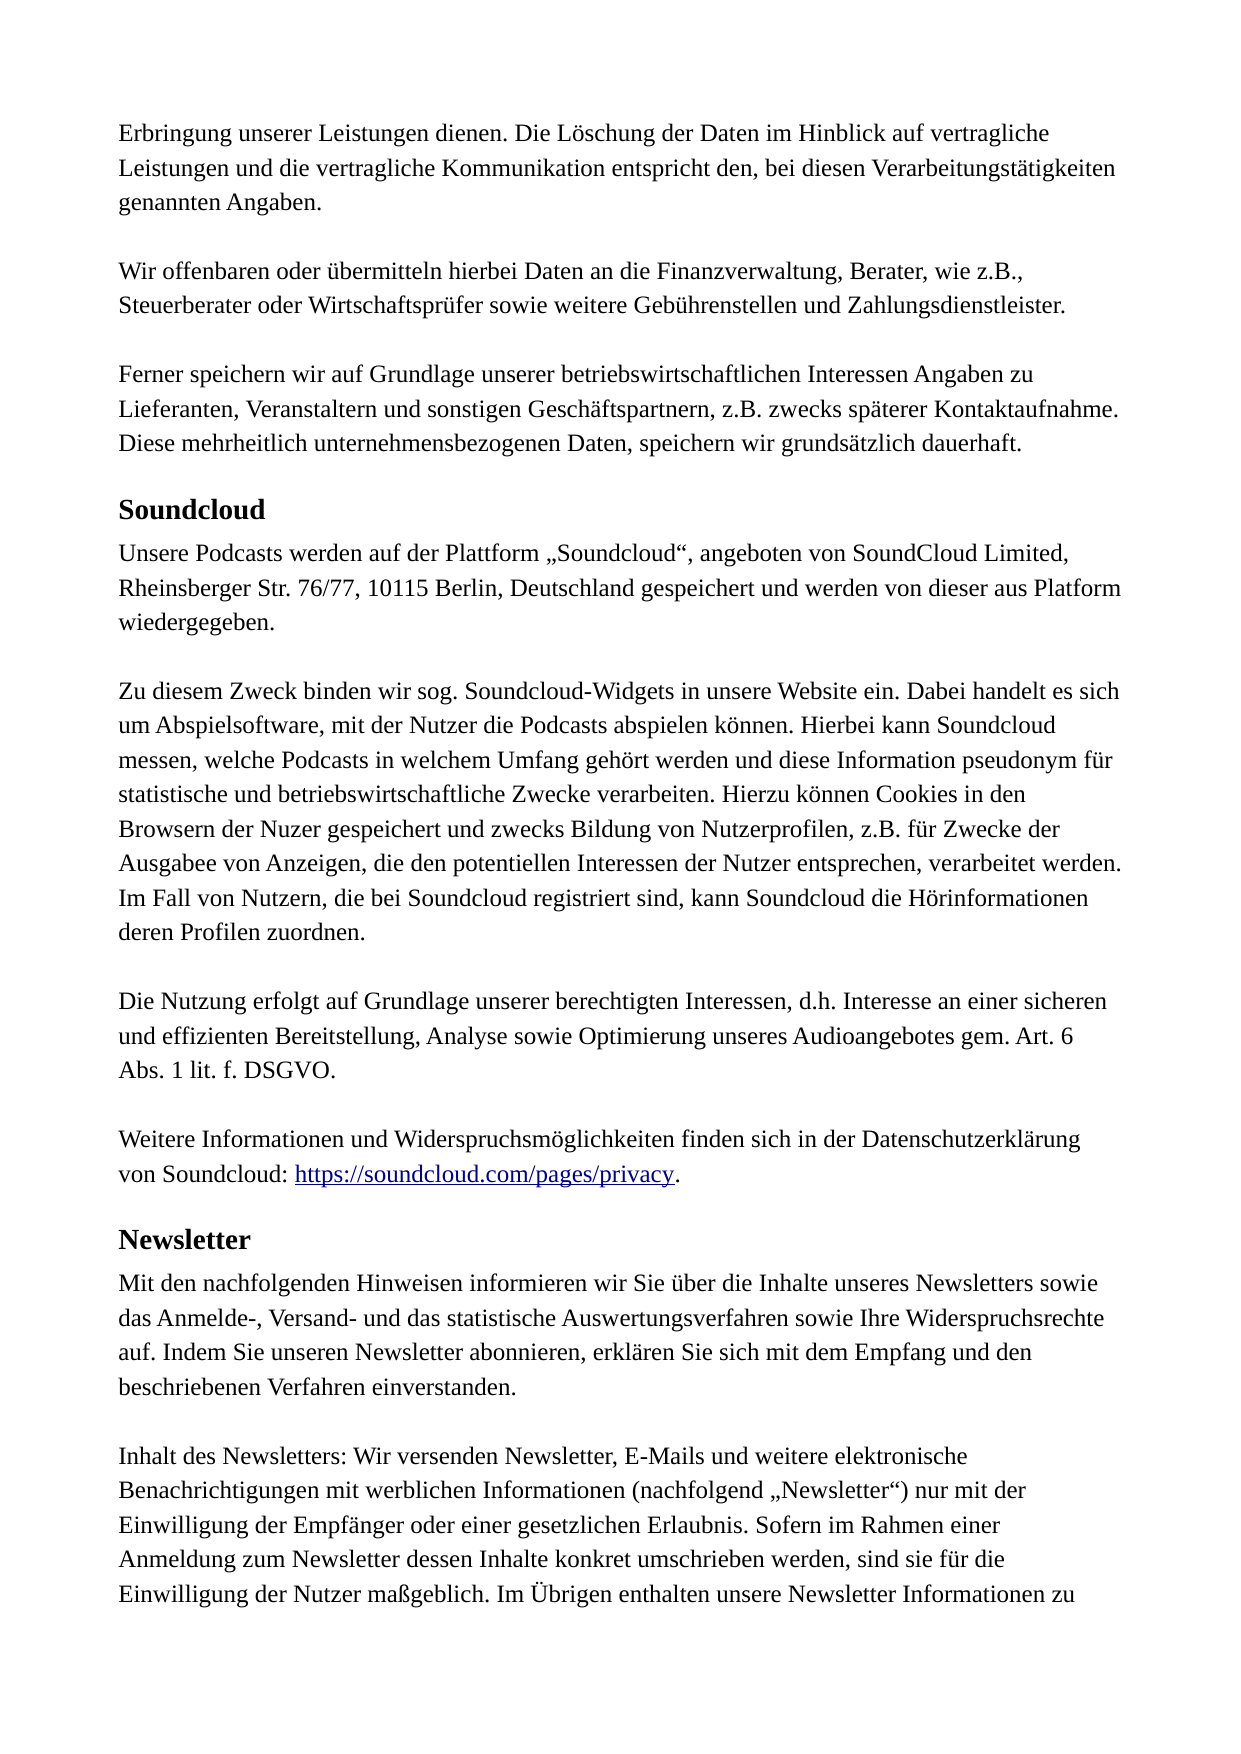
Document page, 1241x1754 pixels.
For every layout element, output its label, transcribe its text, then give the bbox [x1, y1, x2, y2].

text Erbringung unserer Leistungen dienen. Die Löschung der Daten im Hinblick auf vertragliche Leistungen und die vertragliche Kommunikation entspricht den, bei diesen Verarbeitungstätigkeiten genannten Angaben. Wir offenbaren oder übermitteln hierbei Daten an die Finanzverwaltung, Berater, wie z.B., Steuerberater oder Wirtschaftsprüfer sowie weitere Gebührenstellen und Zahlungsdienstleister. Ferner speichern wir auf Grundlage unserer betriebswirtschaftlichen Interessen Angaben zu Lieferanten, Veranstaltern und sonstigen Geschäftspartnern, z.B. zwecks späterer Kontaktaufnahme. Diese mehrheitlich unternehmensbezogenen Daten, speichern wir grundsätzlich dauerhaft. [118, 118, 1122, 457]
text Mit den nachfolgenden Hinweisen informieren wir Sie über die Inhalte unseres Newsletters sowie das Anmelde-, Versand- und das statistische Auswertungsverfahren sowie Ihre Widerspruchsrechte auf. Indem Sie unseren Newsletter abonnieren, erklären Sie sich mit dem Empfang und den beschriebenen Verfahren einverstanden. Inhalt des Newsletters: Wir versenden Newsletter, E-Mails und weitere elektronische Benachrichtigungen mit werblichen Informationen (nachfolgend „Newsletter“) nur mit der Einwilligung der Empfänger oder einer gesetzlichen Erlaubnis. Sofern im Rahmen einer Anmeldung zum Newsletter dessen Inhalte konkret umschrieben werden, sind sie für die Einwilligung der Nutzer maßgeblich. Im Übrigen enthalten unsere Newsletter Informationen zu [118, 1268, 1122, 1607]
subtitle Soundcloud [118, 492, 1122, 526]
text Unsere Podcasts werden auf der Plattform „Soundcloud“, angeboten von SoundCloud Limited, Rheinsberger Str. 76/77, 10115 Berlin, Deutschland gespeichert und werden von dieser aus Platform wiedergegeben. Zu diesem Zweck binden wir sog. Soundcloud-Widgets in unsere Website ein. Dabei handelt es sich um Abspielsoftware, mit der Nutzer die Podcasts abspielen können. Hierbei kann Soundcloud messen, welche Podcasts in welchem Umfang gehört werden und diese Information pseudonym für statistische und betriebswirtschaftliche Zwecke verarbeiten. Hierzu können Cookies in den Browsern der Nuzer gespeichert und zwecks Bildung von Nutzerprofilen, z.B. für Zwecke der Ausgabee von Anzeigen, die den potentiellen Interessen der Nutzer entsprechen, verarbeitet werden. Im Fall von Nutzern, die bei Soundcloud registriert sind, kann Soundcloud die Hörinformationen deren Profilen zuordnen. Die Nutzung erfolgt auf Grundlage unserer berechtigten Interessen, d.h. Interesse an einer sicheren und effizienten Bereitstellung, Analyse sowie Optimierung unseres Audioangebotes gem. Art. 6 Abs. 1 lit. f. DSGVO. Weitere Informationen und Widerspruchsmöglichkeiten finden sich in der Datenschutzerklärung von Soundcloud: https://soundcloud.com/pages/privacy. [118, 538, 1122, 1187]
subtitle Newsletter [118, 1222, 1122, 1256]
